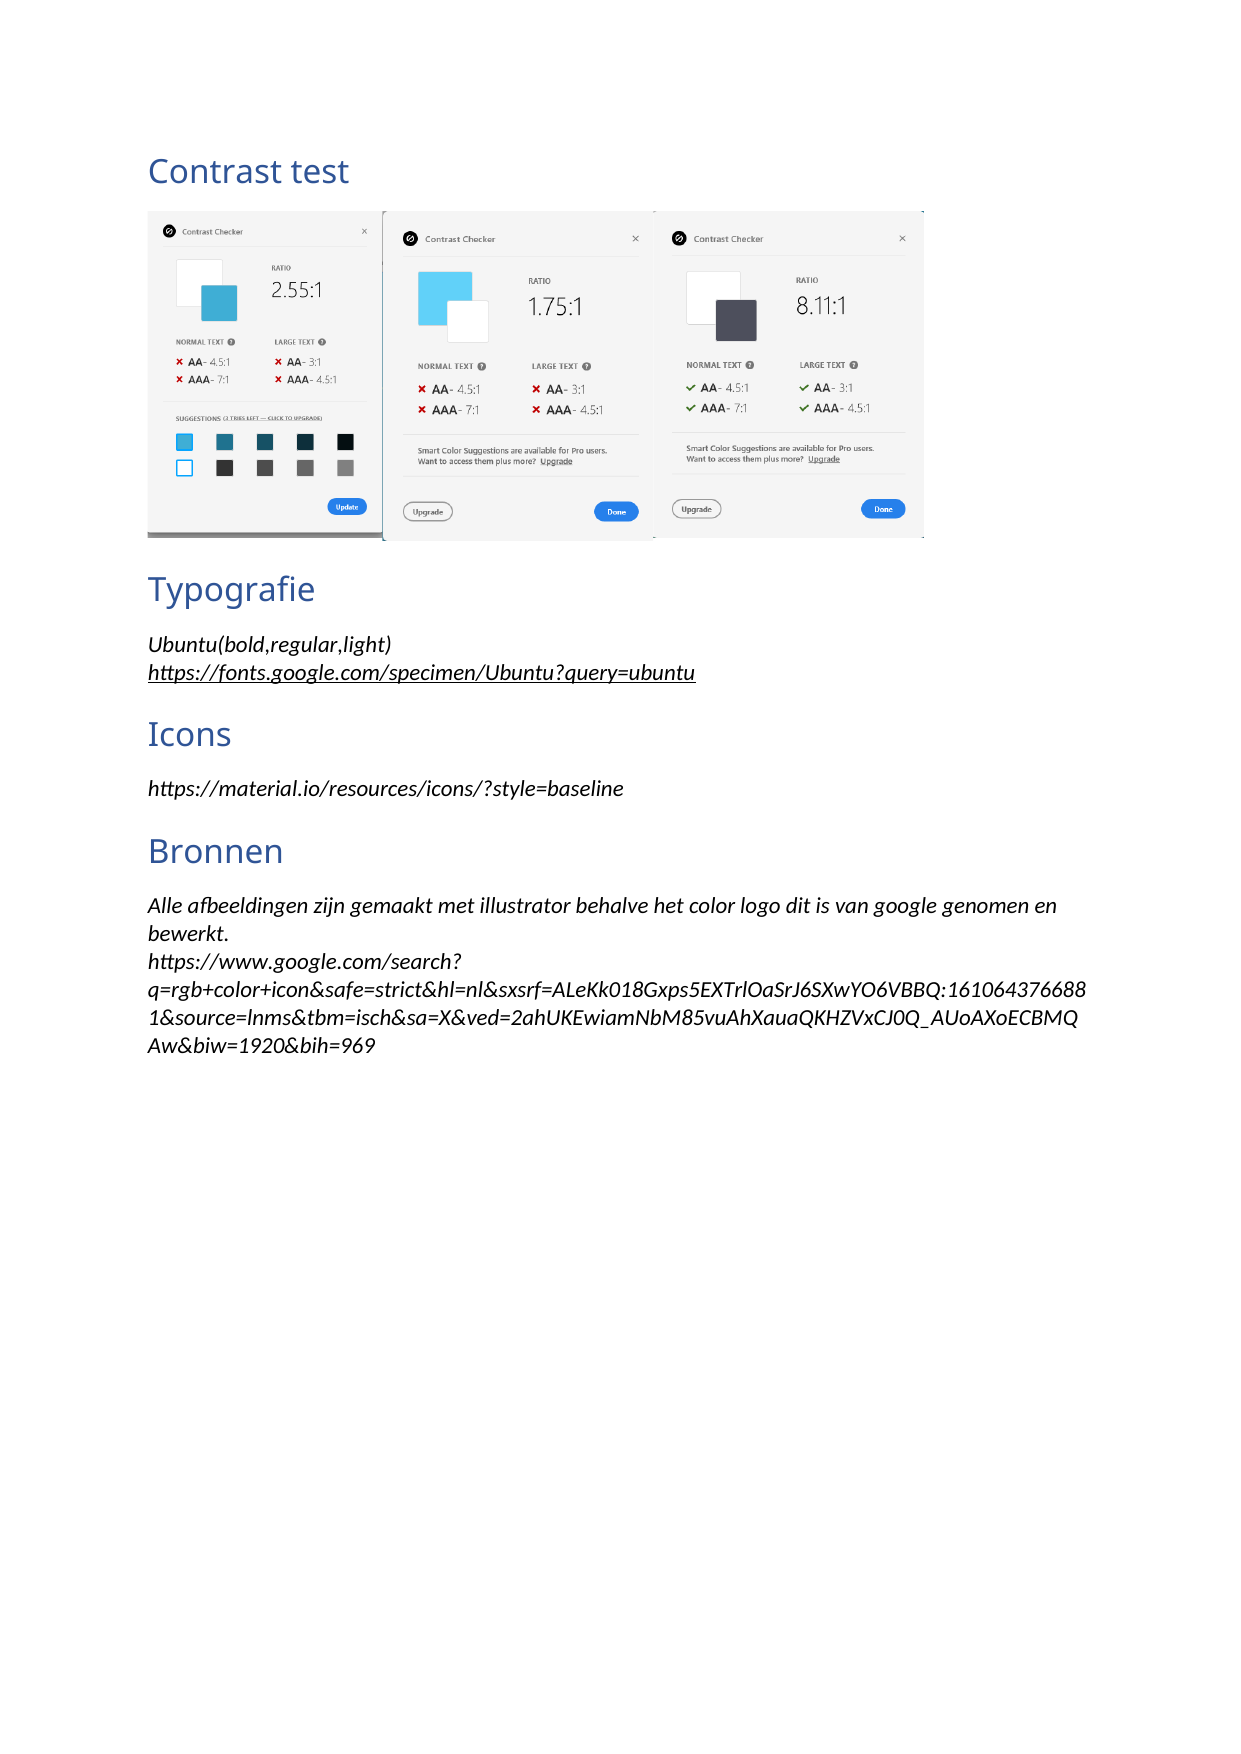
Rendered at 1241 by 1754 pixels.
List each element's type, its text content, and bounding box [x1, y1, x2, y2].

text https://fonts.google.com/specimen/Ubuntu?query=ubuntu [148, 658, 1093, 686]
subtitle Typografie [148, 566, 1093, 611]
text https://www.google.com/search?q=rgb+color+icon&safe=strict&hl=nl&sxsrf=ALeKk018Gxps5EXTrlOaSrJ6SXwYO6VBBQ:1610643766881&source=lnms&tbm=isch&sa=X&ved=2ahUKEwiamNbM85vuAhXauaQKHZVxCJ0Q_AUoAXoECBMQAw&biw=1920&bih=969 [148, 947, 1093, 1059]
text https://material.io/resources/icons/?style=baseline [148, 774, 1093, 803]
subtitle Bronnen [148, 828, 1093, 873]
text Alle afbeeldingen zijn gemaakt met illustrator behalve het color logo dit is van google genomen en bewerkt. [148, 891, 1093, 947]
subtitle Contrast test [148, 148, 1093, 193]
subtitle Icons [148, 711, 1093, 756]
text Ubuntu(bold,regular,light) [148, 630, 1093, 658]
